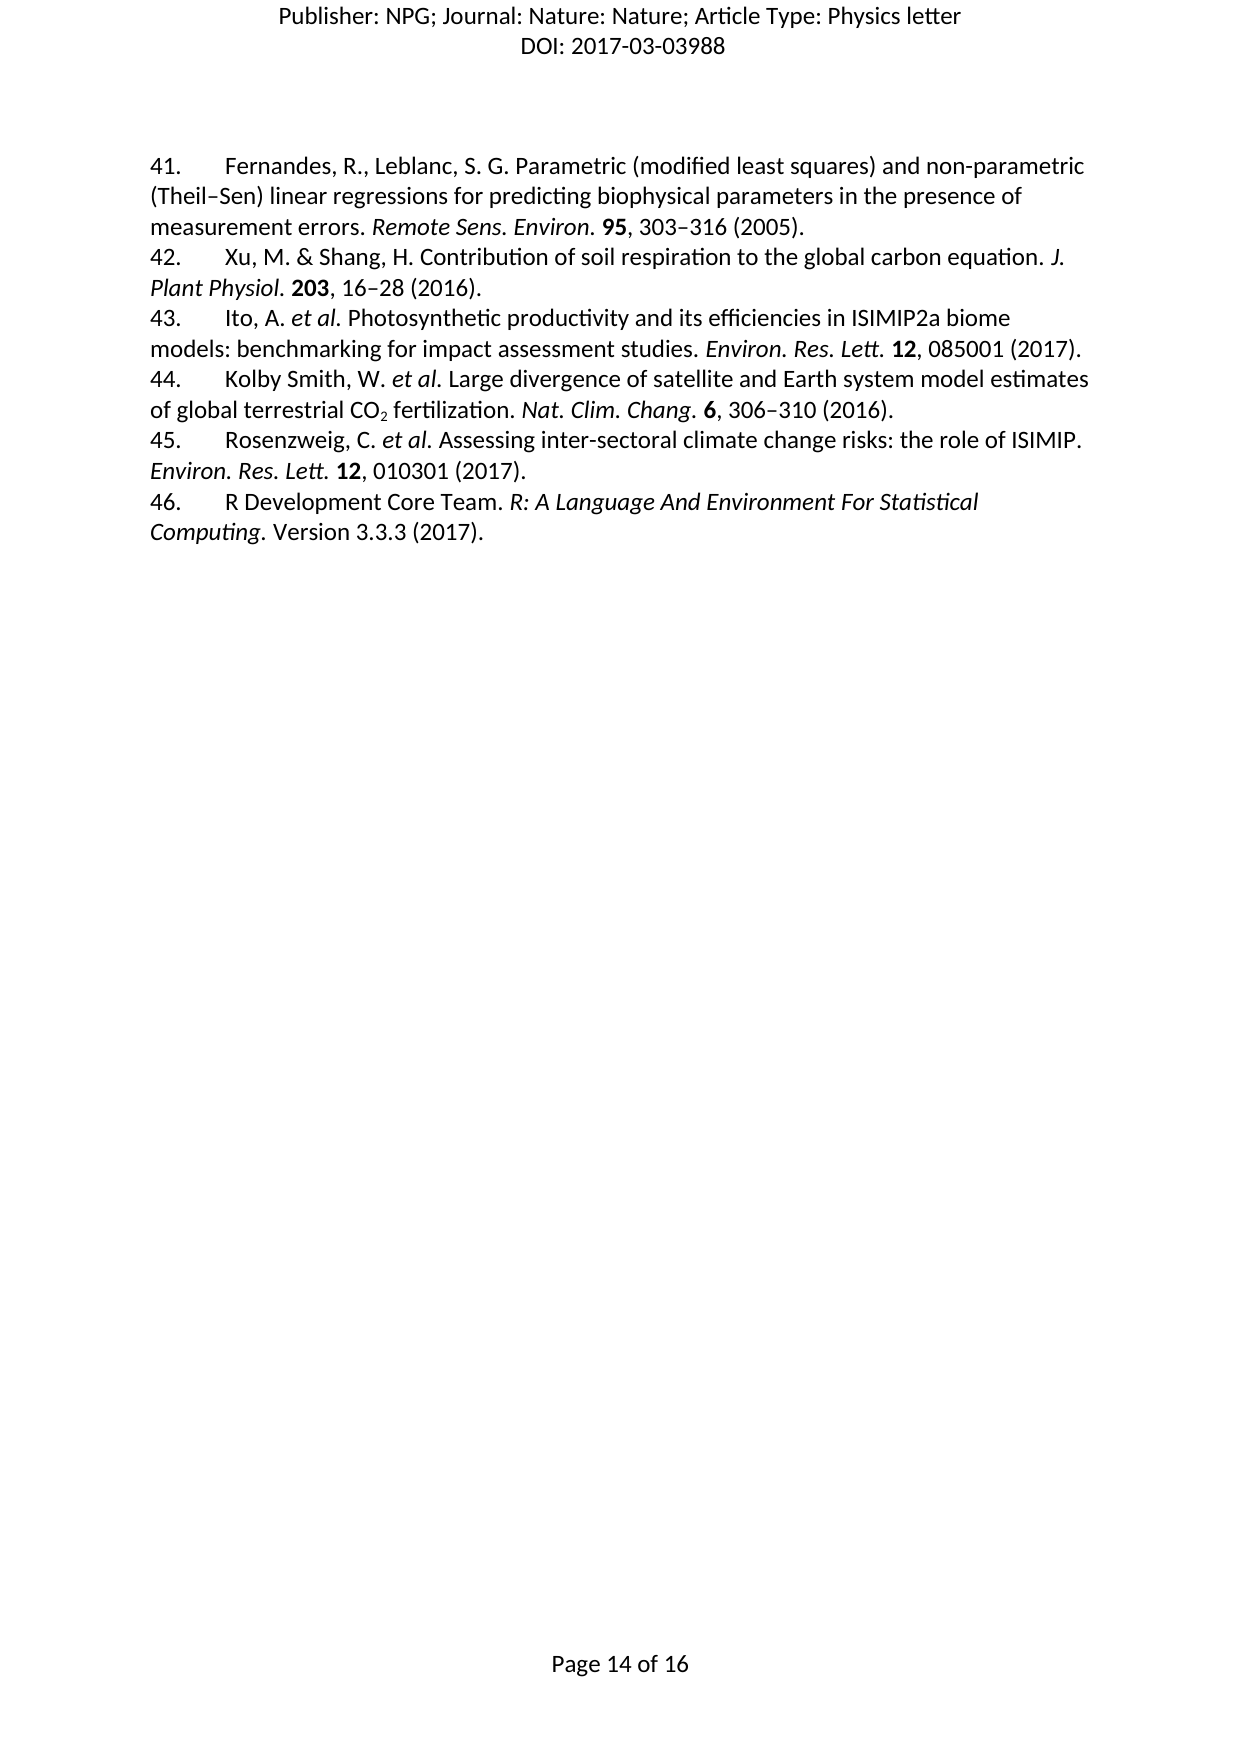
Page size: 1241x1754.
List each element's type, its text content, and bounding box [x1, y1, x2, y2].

text 46. R Development Core Team. R: A Language And Environment For Statistical Computing. Version 3.3.3 (2017). [150, 486, 1090, 547]
text 43. Ito, A. et al. Photosynthetic productivity and its efficiencies in ISIMIP2a biome models: benchmarking for impact assessment studies. Environ. Res. Lett. 12, 085001 (2017). [150, 303, 1090, 364]
text 42. Xu, M. & Shang, H. Contribution of soil respiration to the global carbon equation. J. Plant Physiol. 203, 16–28 (2016). [150, 242, 1090, 303]
text 41. Fernandes, R., Leblanc, S. G. Parametric (modified least squares) and non-parametric (Theil–Sen) linear regressions for predicting biophysical parameters in the presence of measurement errors. Remote Sens. Environ. 95, 303–316 (2005). [150, 150, 1090, 242]
text 44. Kolby Smith, W. et al. Large divergence of satellite and Earth system model estimates of global terrestrial CO2 fertilization. Nat. Clim. Chang. 6, 306–310 (2016). [150, 364, 1090, 425]
text 45. Rosenzweig, C. et al. Assessing inter-sectoral climate change risks: the role of ISIMIP. Environ. Res. Lett. 12, 010301 (2017). [150, 425, 1090, 486]
